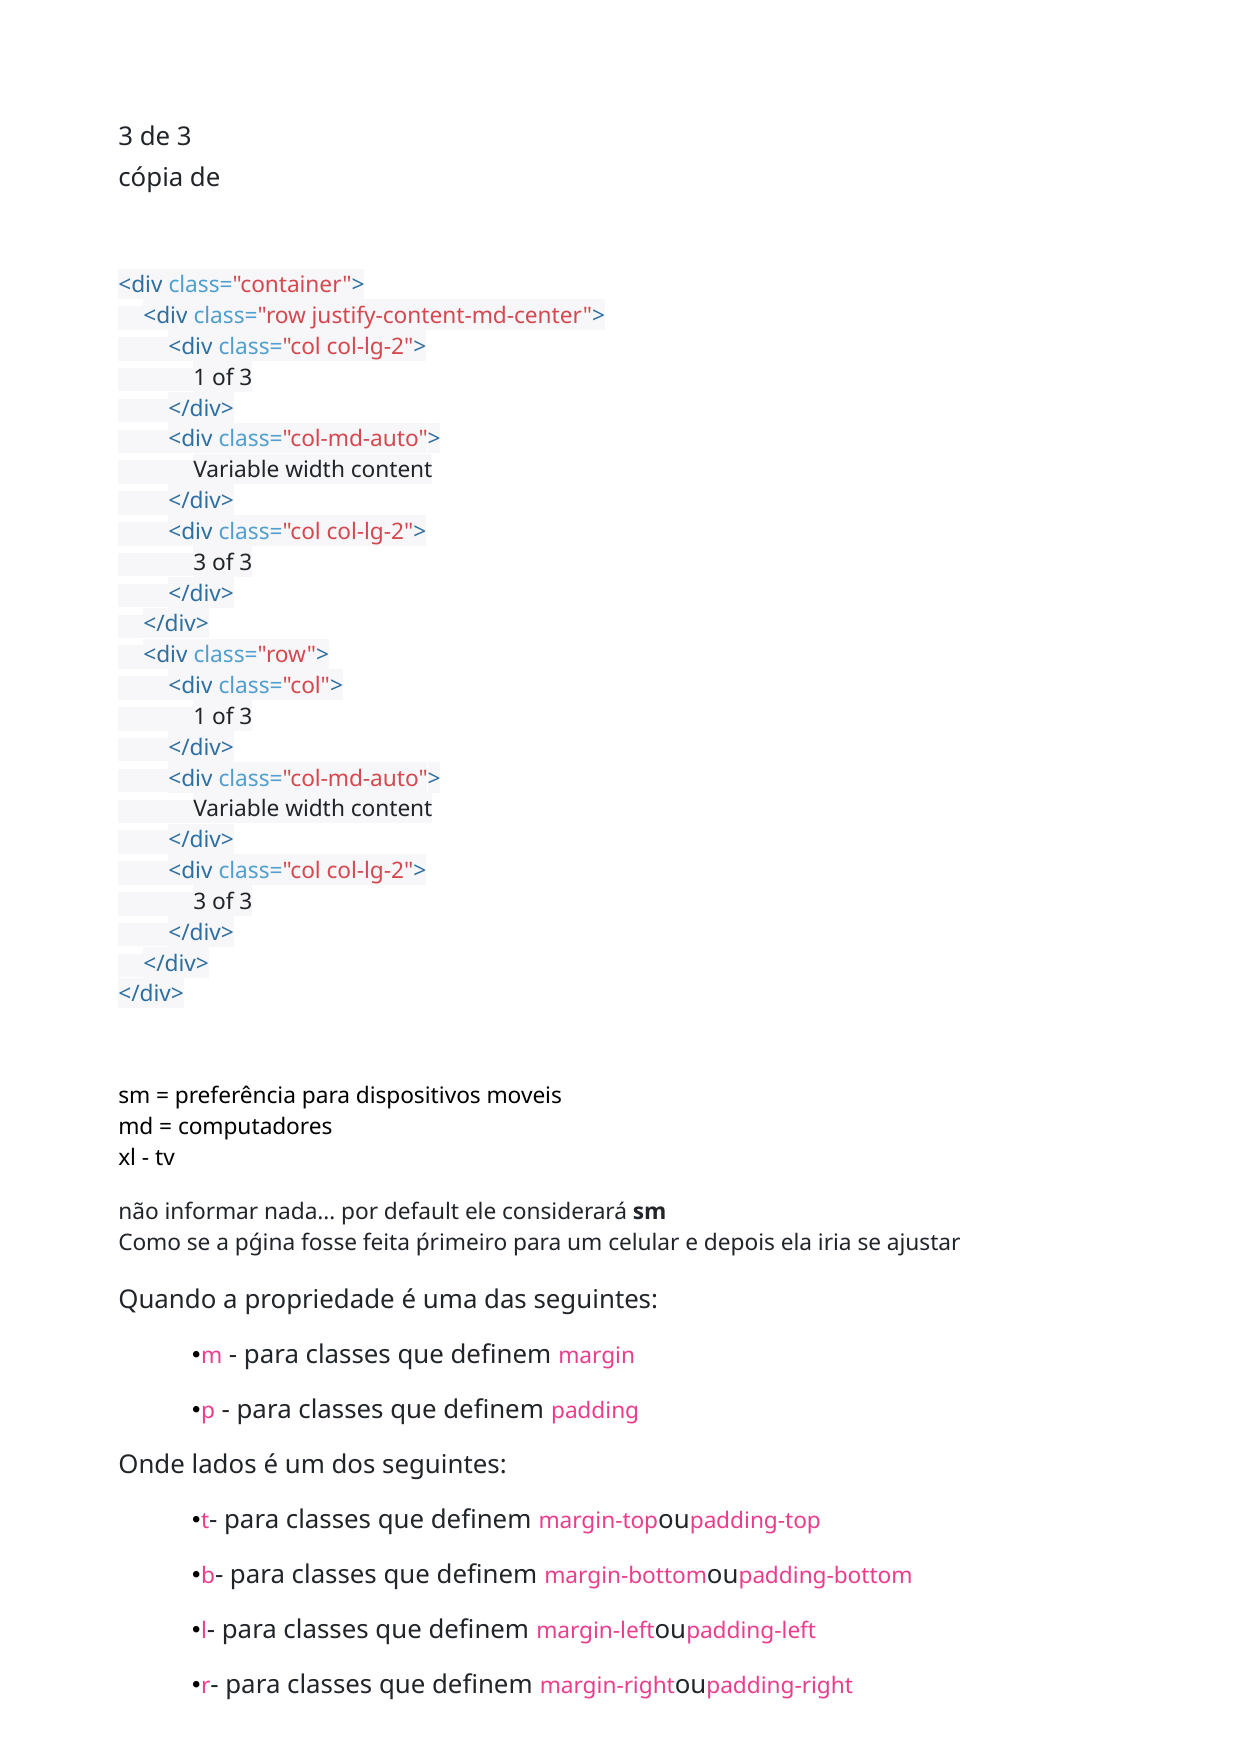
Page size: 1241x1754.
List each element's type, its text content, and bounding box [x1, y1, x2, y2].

text md = computadores [118, 1110, 1122, 1141]
list p - para classes que definem padding [118, 1391, 1122, 1426]
text xl - tv [118, 1141, 1122, 1172]
text </div> [118, 392, 1122, 423]
text </div> [118, 731, 1122, 762]
text <div class="row justify-content-md-center"> [118, 299, 1122, 330]
text </div> [118, 608, 1122, 638]
text <div class="col-md-auto"> [118, 762, 1122, 793]
text <div class="col col-lg-2"> [118, 330, 1122, 361]
text Variable width content [118, 453, 1122, 484]
text <div class="container"> [118, 268, 1122, 299]
text 3 of 3 [118, 546, 1122, 577]
text 3 de 3 [118, 118, 1122, 153]
text <div class="col"> [118, 669, 1122, 700]
text sm = preferência para dispositivos moveis [118, 1079, 1122, 1110]
text </div> [118, 947, 1122, 978]
text </div> [118, 577, 1122, 608]
text <div class="col-md-auto"> [118, 423, 1122, 453]
text </div> [118, 823, 1122, 854]
text </div> [118, 916, 1122, 947]
text 1 of 3 [118, 700, 1122, 731]
text 3 of 3 [118, 885, 1122, 916]
text 1 of 3 [118, 361, 1122, 392]
text cópia de [118, 158, 1122, 194]
text Onde lados é um dos seguintes: [118, 1446, 1122, 1481]
list t- para classes que definem margin-topoupadding-top [118, 1501, 1122, 1536]
list l- para classes que definem margin-leftoupadding-left [118, 1611, 1122, 1646]
text não informar nada… por default ele considerará sm [118, 1196, 1122, 1226]
text <div class="col col-lg-2"> [118, 515, 1122, 546]
text Variable width content [118, 793, 1122, 823]
list b- para classes que definem margin-bottomoupadding-bottom [118, 1556, 1122, 1591]
list m - para classes que definem margin [118, 1336, 1122, 1371]
text </div> [118, 978, 1122, 1008]
text Quando a propriedade é uma das seguintes: [118, 1281, 1122, 1316]
text <div class="row"> [118, 638, 1122, 669]
text Como se a pǵina fosse feita ṕrimeiro para um celular e depois ela iria se ajustar [118, 1226, 1122, 1257]
list r- para classes que definem margin-rightoupadding-right [118, 1666, 1122, 1701]
text <div class="col col-lg-2"> [118, 854, 1122, 885]
text </div> [118, 484, 1122, 515]
